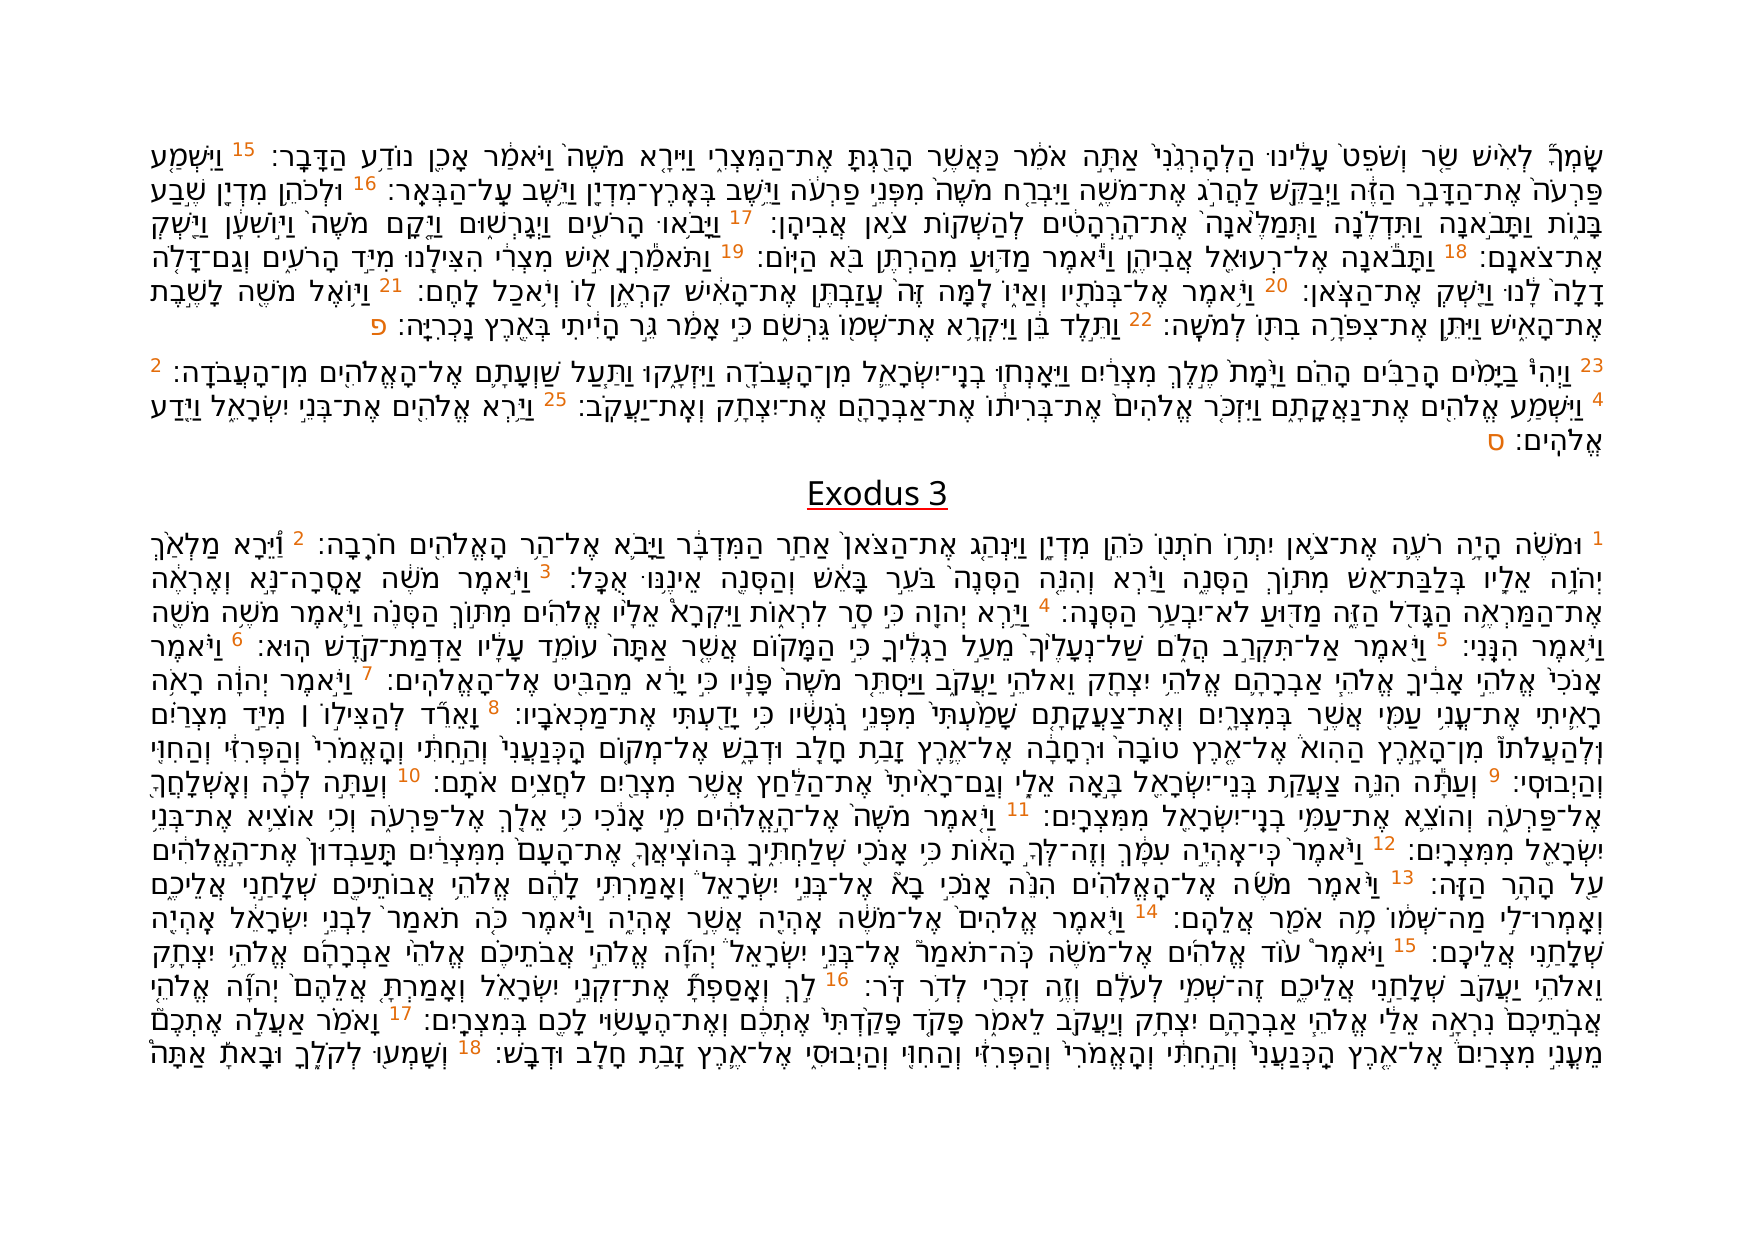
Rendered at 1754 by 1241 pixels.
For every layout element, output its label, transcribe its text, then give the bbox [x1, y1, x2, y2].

text Exodus 3 [150, 469, 1604, 515]
text 1 וּמֹשֶׁ֗ה הָיָ֥ה רֹעֶ֛ה אֶת־צֹ֛אן יִתְר֥וֹ חֹתְנ֖וֹ כֹּהֵ֣ן מִדְיָ֑ן וַיִּנְהַ֤ג אֶת־הַצֹּאן֙ אַחַ֣ר הַמִּדְבָּ֔ר וַיָּבֹ֛א אֶל־הַ֥ר הָאֱלֹהִ֖ים חֹרֵֽבָה׃ 2 וַ֠יֵּרָא מַלְאַ֨ךְ יְהֹוָ֥ה אֵלָ֛יו בְּלַבַּת־אֵ֖שׁ מִתּ֣וֹךְ הַסְּנֶ֑ה וַיַּ֗רְא וְהִנֵּ֤ה הַסְּנֶה֙ בֹּעֵ֣ר בָּאֵ֔שׁ וְהַסְּנֶ֖ה אֵינֶ֥נּוּ אֻכָּֽל׃ ‬‬‬3 וַיֹּ֣אמֶר מֹשֶׁ֔ה אָסֻֽרָה־נָּ֣א וְאֶרְאֶ֔ה אֶת־הַמַּרְאֶ֥ה הַגָּדֹ֖ל הַזֶּ֑ה מַדּ֖וּעַ לֹא־יִבְעַ֥ר הַסְּנֶֽה׃ ‬‬‬4 וַיַּ֥רְא יְהוָ֖ה כִּ֣י סָ֣ר לִרְא֑וֹת וַיִּקְרָא֩ אֵלָ֨יו אֱלֹהִ֜ים מִתּ֣וֹךְ הַסְּנֶ֗ה וַיֹּ֛אמֶר מֹשֶׁ֥ה מֹשֶׁ֖ה וַיֹּ֥אמֶר הִנֵּֽנִי׃ ‬‬‬5 וַיֹּ֖אמֶר אַל־תִּקְרַ֣ב הֲלֹ֑ם שַׁל־נְעָלֶ֙יךָ֙ מֵעַ֣ל רַגְלֶ֔יךָ כִּ֣י הַמָּק֗וֹם אֲשֶׁ֤ר אַתָּה֙ עוֹמֵ֣ד עָלָ֔יו אַדְמַת־קֹ֖דֶשׁ הֽוּא׃ ‬‬‬6 וַיֹּ֗אמֶר אָנֹכִי֙ אֱלֹהֵ֣י אָבִ֔יךָ אֱלֹהֵ֧י אַבְרָהָ֛ם אֱלֹהֵ֥י יִצְחָ֖ק וֵאלֹהֵ֣י יַעֲקֹ֑ב וַיַּסְתֵּ֤ר מֹשֶׁה֙ פָּנָ֔יו כִּ֣י יָרֵ֔א מֵהַבִּ֖יט אֶל־הָאֱלֹהִֽים׃ ‬‬‬7 וַיֹּ֣אמֶר יְהוָ֔ה רָאֹ֥ה רָאִ֛יתִי אֶת־עֳנִ֥י עַמִּ֖י אֲשֶׁ֣ר בְּמִצְרָ֑יִם וְאֶת־צַעֲקָתָ֤ם שָׁמַ֙עְתִּי֙ מִפְּנֵ֣י נֹֽגְשָׂ֔יו כִּ֥י יָדַ֖עְתִּי אֶת־מַכְאֹבָֽיו׃ ‬‬‬8 וָאֵרֵ֞ד לְהַצִּיל֣וֹ ׀ מִיַּ֣ד מִצְרַ֗יִם וּֽלְהַעֲלֹתוֹ֮ מִן־הָאָ֣רֶץ הַהִוא֒ אֶל־אֶ֤רֶץ טוֹבָה֙ וּרְחָבָ֔ה אֶל־אֶ֛רֶץ זָבַ֥ת חָלָ֖ב וּדְבָ֑שׁ אֶל־מְק֤וֹם הַֽכְּנַעֲנִי֙ וְהַ֣חִתִּ֔י וְהָֽאֱמֹרִי֙ וְהַפְּרִזִּ֔י וְהַחִוִּ֖י וְהַיְבוּסִֽי׃ ‬‬‬9 וְעַתָּ֕ה הִנֵּ֛ה צַעֲקַ֥ת בְּנֵי־יִשְׂרָאֵ֖ל בָּ֣אָה אֵלָ֑י וְגַם־רָאִ֙יתִי֙ אֶת־הַלַּ֔חַץ אֲשֶׁ֥ר מִצְרַ֖יִם לֹחֲצִ֥ים אֹתָֽם׃ ‬‬‬10 וְעַתָּ֣ה לְכָ֔ה וְאֶֽשְׁלָחֲךָ֖ אֶל־פַּרְעֹ֑ה וְהוֹצֵ֛א אֶת־עַמִּ֥י בְנֵֽי־יִשְׂרָאֵ֖ל מִמִּצְרָֽיִם׃ ‬‬‬11 וַיֹּ֤אמֶר מֹשֶׁה֙ אֶל־הָ֣אֱלֹהִ֔ים מִ֣י אָנֹ֔כִי כִּ֥י אֵלֵ֖ךְ אֶל־פַּרְעֹ֑ה וְכִ֥י אוֹצִ֛יא אֶת־בְּנֵ֥י יִשְׂרָאֵ֖ל מִמִּצְרָֽיִם׃ ‬‬‬12 וַיֹּ֙אמֶר֙ כִּֽי־אֶֽהְיֶ֣ה עִמָּ֔ךְ וְזֶה־לְּךָ֣ הָא֔וֹת כִּ֥י אָנֹכִ֖י שְׁלַחְתִּ֑יךָ בְּהוֹצִֽיאֲךָ֤ אֶת־הָעָם֙ מִמִּצְרַ֔יִם תַּֽעַבְדוּן֙ אֶת־הָ֣אֱלֹהִ֔ים עַ֖ל הָהָ֥ר הַזֶּֽה׃ ‬‬‬13 וַיֹּ֨אמֶר מֹשֶׁ֜ה אֶל־הָֽאֱלֹהִ֗ים הִנֵּ֨ה אָנֹכִ֣י בָא֮ אֶל־בְּנֵ֣י יִשְׂרָאֵל֒ וְאָמַרְתִּ֣י לָהֶ֔ם אֱלֹהֵ֥י אֲבוֹתֵיכֶ֖ם שְׁלָחַ֣נִי אֲלֵיכֶ֑ם וְאָֽמְרוּ־לִ֣י מַה־שְּׁמ֔וֹ מָ֥ה אֹמַ֖ר אֲלֵהֶֽם׃ ‬‬‬14 וַיֹּ֤אמֶר אֱלֹהִים֙ אֶל־מֹשֶׁ֔ה אֶֽהְיֶ֖ה אֲשֶׁ֣ר אֶֽהְיֶ֑ה וַיֹּ֗אמֶר כֹּ֤ה תֹאמַר֙ לִבְנֵ֣י יִשְׂרָאֵ֔ל אֶֽהְיֶ֖ה שְׁלָחַ֥נִי אֲלֵיכֶֽם׃ ‬‬‬15 וַיֹּאמֶר֩ ע֨וֹד אֱלֹהִ֜ים אֶל־מֹשֶׁ֗ה כֹּֽה־תֹאמַר֮ אֶל־בְּנֵ֣י יִשְׂרָאֵל֒ יְהוָ֞ה אֱלֹהֵ֣י אֲבֹתֵיכֶ֗ם אֱלֹהֵ֨י אַבְרָהָ֜ם אֱלֹהֵ֥י יִצְחָ֛ק וֵאלֹהֵ֥י יַעֲקֹ֖ב שְׁלָחַ֣נִי אֲלֵיכֶ֑ם זֶה־שְּׁמִ֣י לְעֹלָ֔ם וְזֶ֥ה זִכְרִ֖י לְדֹ֥ר דֹּֽר׃ ‬‬‬16 לֵ֣ךְ וְאָֽסַפְתָּ֞ אֶת־זִקְנֵ֣י יִשְׂרָאֵ֗ל וְאָמַרְתָּ֤ אֲלֵהֶם֙ יְהוָ֞ה אֱלֹהֵ֤י אֲבֹֽתֵיכֶם֙ נִרְאָ֣ה אֵלַ֔י אֱלֹהֵ֧י אַבְרָהָ֛ם יִצְחָ֥ק וְיַעֲקֹ֖ב לֵאמֹ֑ר פָּקֹ֤ד פָּקַ֙דְתִּי֙ אֶתְכֶ֔ם וְאֶת־הֶעָשׂ֥וּי לָכֶ֖ם בְּמִצְרָֽיִם׃ ‬‬‬17 וָאֹמַ֗ר אַעֲלֶ֣ה אֶתְכֶם֮ מֵעֳנִ֣י מִצְרַיִם֒ אֶל־אֶ֤רֶץ הַֽכְּנַעֲנִי֙ וְהַ֣חִתִּ֔י וְהָֽאֱמֹרִי֙ וְהַפְּרִזִּ֔י וְהַחִוִּ֖י וְהַיְבוּסִ֑י אֶל־אֶ֛רֶץ זָבַ֥ת חָלָ֖ב וּדְבָֽשׁ׃ ‬‬‬18 וְשָׁמְע֖וּ לְקֹלֶ֑ךָ וּבָאתָ֡ אַתָּה֩ וְזִקְנֵ֨י יִשְׂרָאֵ֜ל אֶל־מֶ֣לֶךְ מִצְרַ֗יִם וַאֲמַרְתֶּ֤ם אֵלָיו֙ יְהוָ֞ה אֱלֹהֵ֤י הָֽעִבְרִיִּים֙ נִקְרָ֣ה עָלֵ֔ינוּ וְעַתָּ֗ה נֵֽלֲכָה־נָּ֞א דֶּ֣רֶךְ שְׁלֹ֤שֶׁת יָמִים֙ בַּמִּדְבָּ֔ר וְנִזְבְּחָ֖ה לַֽיהוָ֥ה אֱלֹהֵֽינוּ׃ ‬‬‬19 וַאֲנִ֣י יָדַ֔עְתִּי כִּ֠י לֹֽא־יִתֵּ֥ן אֶתְכֶ֛ם מֶ֥לֶךְ מִצְרַ֖יִם לַהֲלֹ֑ךְ וְלֹ֖א בְּיָ֥ד חֲזָקָֽה׃ ‬‬‬20 וְשָׁלַחְתִּ֤י אֶת־יָדִי֙ וְהִכֵּיתִ֣י אֶת־מִצְרַ֔יִם בְּכֹל֙ נִפְלְאֹתַ֔י אֲשֶׁ֥ר אֽ͏ֶעֱשֶׂ֖ה בְּקִרְבּ֑וֹ וְאַחֲרֵי־כֵ֖ן יְשַׁלַּ֥ח אֶתְכֶֽם׃ ‬‬‬21 וְנָתַתִּ֛י אֶת־חֵ֥ן הָֽעָם־הַזֶּ֖ה בְּעֵינֵ֣י מִצְרָ֑יִם וְהָיָה֙ כִּ֣י תֵֽלֵכ֔וּן לֹ֥א תֵלְכ֖וּ רֵיקָֽם׃ ‬‬‬22 וְשָׁאֲלָ֨ה אִשָּׁ֤ה מִשְּׁכֶנְתָּהּ֙ וּמִגָּרַ֣ת בֵּיתָ֔הּ כְּלֵי־כֶ֛סֶף וּכְלֵ֥י זָהָ֖ב וּשְׂמָלֹ֑ת וְשַׂמְתֶּ֗ם עַל־בְּנֵיכֶם֙ וְעַל־בְּנֹ֣תֵיכֶ֔ם וְנִצַּלְתֶּ֖ם אֶת־מִצְרָֽיִם׃ ‬‬‬‬‬‬‬‬‬‬‬‬‬‬‬‬‬‬‬‬‬‬‬‬ [150, 527, 1604, 1071]
text 1 וַיֵּ֥לֶךְ אִ֖ישׁ מִבֵּ֣ית לֵוִ֑י וַיִּקַּ֖ח אֶת־בַּת־לֵוִֽי׃ 2 וַתַּ֥הַר הָאִשָּׁ֖ה וַתֵּ֣לֶד בֵּ֑ן וַתֵּ֤רֶא אֹתוֹ֙ כִּי־ט֣וֹב ה֔וּא וַֽתִּצְפְּנֵ֖הוּ שְׁלֹשָׁ֥ה יְרָחִֽים׃ ‬‬‬3 וְלֹא־יָכְלָ֣ה עוֹד֮ הַצְּפִינוֹ֒ וַתִּֽקַּֽח־לוֹ֙ תֵּ֣בַת גֹּ֔מֶא וַתַּחְמְרָ֥ה בַחֵמָ֖ר וּבַזָּ֑פֶת וַתָּ֤שֶׂם בָּהּ֙ אֶת־הַיֶּ֔לֶד וַתָּ֥שֶׂם בַּסּ֖וּף עַל־שְׂפַ֥ת הַיְאֹֽר׃ ‬‬‬4 וַתֵּתַצַּ֥ב אֲחֹת֖וֹ מֵרָחֹ֑ק לְדֵעָ֕ה מַה־יֵּעָשֶׂ֖ה לֽוֹ׃ ‬‬‬5 וַתֵּ֤רֶד בַּת־פַּרְעֹה֙ לִרְחֹ֣ץ עַל־הַיְאֹ֔ר וְנַעֲרֹתֶ֥יהָ הֹלְכֹ֖ת עַל־יַ֣ד הַיְאֹ֑ר וַתֵּ֤רֶא אֶת־הַתֵּבָה֙ בְּת֣וֹךְ הַסּ֔וּף וַתִּשְׁלַ֥ח אֶת־אֲמָתָ֖הּ וַתִּקָּחֶֽהָ ‬‬‬6 וַתִּפְתַּח֙ וַתִּרְאֵ֣הוּ אֶת־הַיֶּ֔לֶד וְהִנֵּה־נַ֖עַר בֹּכֶ֑ה וַתַּחְמֹ֣ל עָלָ֔יו וַתֹּ֕אמֶר מִיַּלְדֵ֥י הָֽעִבְרִ֖ים זֶֽה׃ ‬‬‬7 וַתֹּ֣אמֶר אֲחֹתוֹ֮ אֶל־בַּת־פַּרְעֹה֒ הַאֵלֵ֗ךְ וְקָרָ֤אתִי לָךְ֙ אִשָּׁ֣ה מֵינֶ֔קֶת מִ֖ן הָעִבְרִיֹּ֑ת וְתֵינִ֥ק לָ֖ךְ אֶת־הַיָּֽלֶד׃ ‬‬‬8 וַתֹּֽאמֶר־לָ֥הּ בַּת־פַּרְעֹ֖ה לֵ֑כִי וַתֵּ֙לֶךְ֙ הָֽעַלְמָ֔ה וַתִּקְרָ֖א אֶת־אֵ֥ם הַיָּֽלֶד׃ ‬‬‬9 וַתֹּ֧אמֶר לָ֣הּ בַּת־פַּרְעֹ֗ה הֵילִ֜יכִי אֶת־הַיֶּ֤לֶד הַזֶּה֙ וְהֵינִקִ֣הוּ לִ֔י וַאֲנִ֖י אֶתֵּ֣ן אֶת־שְׂכָרֵ֑ךְ וַתִּקַּ֧ח הָאִשָּׁ֛ה הַיֶּ֖לֶד וַתְּנִיקֵֽהוּ׃ ‬‬‬10 וַיִגְדַּ֣ל הַיֶּ֗לֶד וַתְּבִאֵ֙הוּ֙ לְבַת־פַּרְעֹ֔ה וֽ͏ַיְהִי־לָ֖הּ לְבֵ֑ן וַתִּקְרָ֤א שְׁמוֹ֙ מֹשֶׁ֔ה וַתֹּ֕אמֶר כִּ֥י מִן־הַמַּ֖יִם מְשִׁיתִֽהוּ׃ ‬‬‬11 וַיְהִ֣י ׀ בַּיָּמִ֣ים הָהֵ֗ם וַיִּגְדַּ֤ל מֹשֶׁה֙ וַיֵּצֵ֣א אֶל־אֶחָ֔יו וַיַּ֖רְא בְּסִבְלֹתָ֑ם וַיַּרְא֙ אִ֣ישׁ מִצְרִ֔י מַכֶּ֥ה אִישׁ־עִבְרִ֖י מֵאֶחָֽיו׃ ‬‬‬12 וַיִּ֤פֶן כֹּה֙ וָכֹ֔ה וַיַּ֖רְא כִּ֣י אֵ֣ין אִ֑ישׁ וַיַּךְ֙ אֶת־הַמִּצְרִ֔י וַֽיִּטְמְנֵ֖הוּ בַּחֽוֹל׃ ‬‬‬13 וַיֵּצֵא֙ בַּיּ֣וֹם הַשֵּׁנִ֔י וְהִנֵּ֛ה שְׁנֵֽי־אֲנָשִׁ֥ים עִבְרִ֖ים נִצִּ֑ים וַיֹּ֙אמֶר֙ לָֽרָשָׁ֔ע לָ֥מָּה תַכֶּ֖ה רֵעֶֽךָ׃ ‬‬‬14 וַ֠יֹּאמֶר מִ֣י שָֽׂמְךָ֞ לְאִ֨ישׁ שַׂ֤ר וְשֹׁפֵט֙ עָלֵ֔ינוּ הַלְהָרְגֵ֙נִי֙ אַתָּ֣ה אֹמֵ֔ר כַּאֲשֶׁ֥ר הָרַ֖גְתָּ אֶת־הַמִּצְרִ֑י וַיִּירָ֤א מֹשֶׁה֙ וַיֹּאמַ֔ר אָכֵ֖ן נוֹדַ֥ע הַדָּבָֽר׃ ‬‬‬15 וַיִּשְׁמַ֤ע פַּרְעֹה֙ אֶת־הַדָּבָ֣ר הַזֶּ֔ה וַיְבַקֵּ֖שׁ לַהֲרֹ֣ג אֶת־מֹשֶׁ֑ה וַיִּבְרַ֤ח מֹשֶׁה֙ מִפְּנֵ֣י פַרְעֹ֔ה וַיֵּ֥שֶׁב בְּאֶֽרֶץ־מִדְיָ֖ן וַיֵּ֥שֶׁב עַֽל־הַבְּאֵֽר׃ ‬‬‬16 וּלְכֹהֵ֥ן מִדְיָ֖ן שֶׁ֣בַע בָּנ֑וֹת וַתָּבֹ֣אנָה וַתִּדְלֶ֗נָה וַתְּמַלֶּ֙אנָה֙ אֶת־הָ֣רְהָטִ֔ים לְהַשְׁק֖וֹת צֹ֥אן אֲבִיהֶֽן׃ ‬‬‬17 וַיָּבֹ֥אוּ הָרֹעִ֖ים וַיְגָרְשׁ֑וּם וַיָּ֤קָם מֹשֶׁה֙ וַיּ֣וֹשִׁעָ֔ן וַיַּ֖שְׁקְ אֶת־צֹאנָֽם׃ ‬‬‬18 וַתָּבֹ֕אנָה אֶל־רְעוּאֵ֖ל אֲבִיהֶ֑ן וַיֹּ֕אמֶר מַדּ֛וּעַ מִהַרְתֶּ֥ן בֹּ֖א הַיּֽוֹם׃ ‬‬‬19 וַתֹּאמַ֕רְןָ אִ֣ישׁ מִצְרִ֔י הִצִּילָ֖נוּ מִיַּ֣ד הָרֹעִ֑ים וְגַם־דָּלֹ֤ה דָלָה֙ לָ֔נוּ וַיַּ֖שְׁקְ אֶת־הַצֹּֽאן׃ ‬‬‬20 וַיֹּ֥אמֶר אֶל־בְּנֹתָ֖יו וְאַיּ֑וֹ לָ֤מָּה זֶּה֙ עֲזַבְתֶּ֣ן אֶת־הָאִ֔ישׁ קִרְאֶ֥ן ל֖וֹ וְיֹ֥אכַל לָֽחֶם׃ ‬‬‬21 וַיּ֥וֹאֶל מֹשֶׁ֖ה לָשֶׁ֣בֶת אֶת־הָאִ֑ישׁ וַיִּתֵּ֛ן אֶת־צִפֹּרָ֥ה בִתּ֖וֹ לְמֹשֶֽׁה׃ ‬‬‬22 וַתֵּ֣לֶד בֵּ֔ן וַיִּקְרָ֥א אֶת־שְׁמ֖וֹ גֵּרְשֹׁ֑ם כִּ֣י אָמַ֔ר גֵּ֣ר הָיִ֔יתִי בְּאֶ֖רֶץ נָכְרִיָּֽה׃ פ ‬‬‬‬‬‬‬‬‬‬‬‬‬‬‬‬‬‬‬‬‬‬‬‬ [150, 139, 1604, 343]
text 23 וַיְהִי֩ בַיָּמִ֨ים הֽ͏ָרַבִּ֜ים הָהֵ֗ם וַיָּ֙מָת֙ מֶ֣לֶךְ מִצְרַ֔יִם וַיֵּאָנְח֧וּ בְנֵֽי־יִשְׂרָאֵ֛ל מִן־הָעֲבֹדָ֖ה וַיִּזְעָ֑קוּ וַתַּ֧עַל שַׁוְעָתָ֛ם אֶל־הָאֱלֹהִ֖ים מִן־הָעֲבֹדָֽה׃ ‬‬‬24 וַיִּשְׁמַ֥ע אֱלֹהִ֖ים אֶת־נַאֲקָתָ֑ם וַיִּזְכֹּ֤ר אֱלֹהִים֙ אֶת־בְּרִית֔וֹ אֶת־אַבְרָהָ֖ם אֶת־יִצְחָ֥ק וְאֶֽת־יַעֲקֹֽב׃ ‬‬‬25 וַיַּ֥רְא אֱלֹהִ֖ים אֶת־בְּנֵ֣י יִשְׂרָאֵ֑ל וַיֵּ֖דַע אֱלֹהִֽים׃ ס ‬‬‬‬‬‬ [150, 355, 1604, 457]
